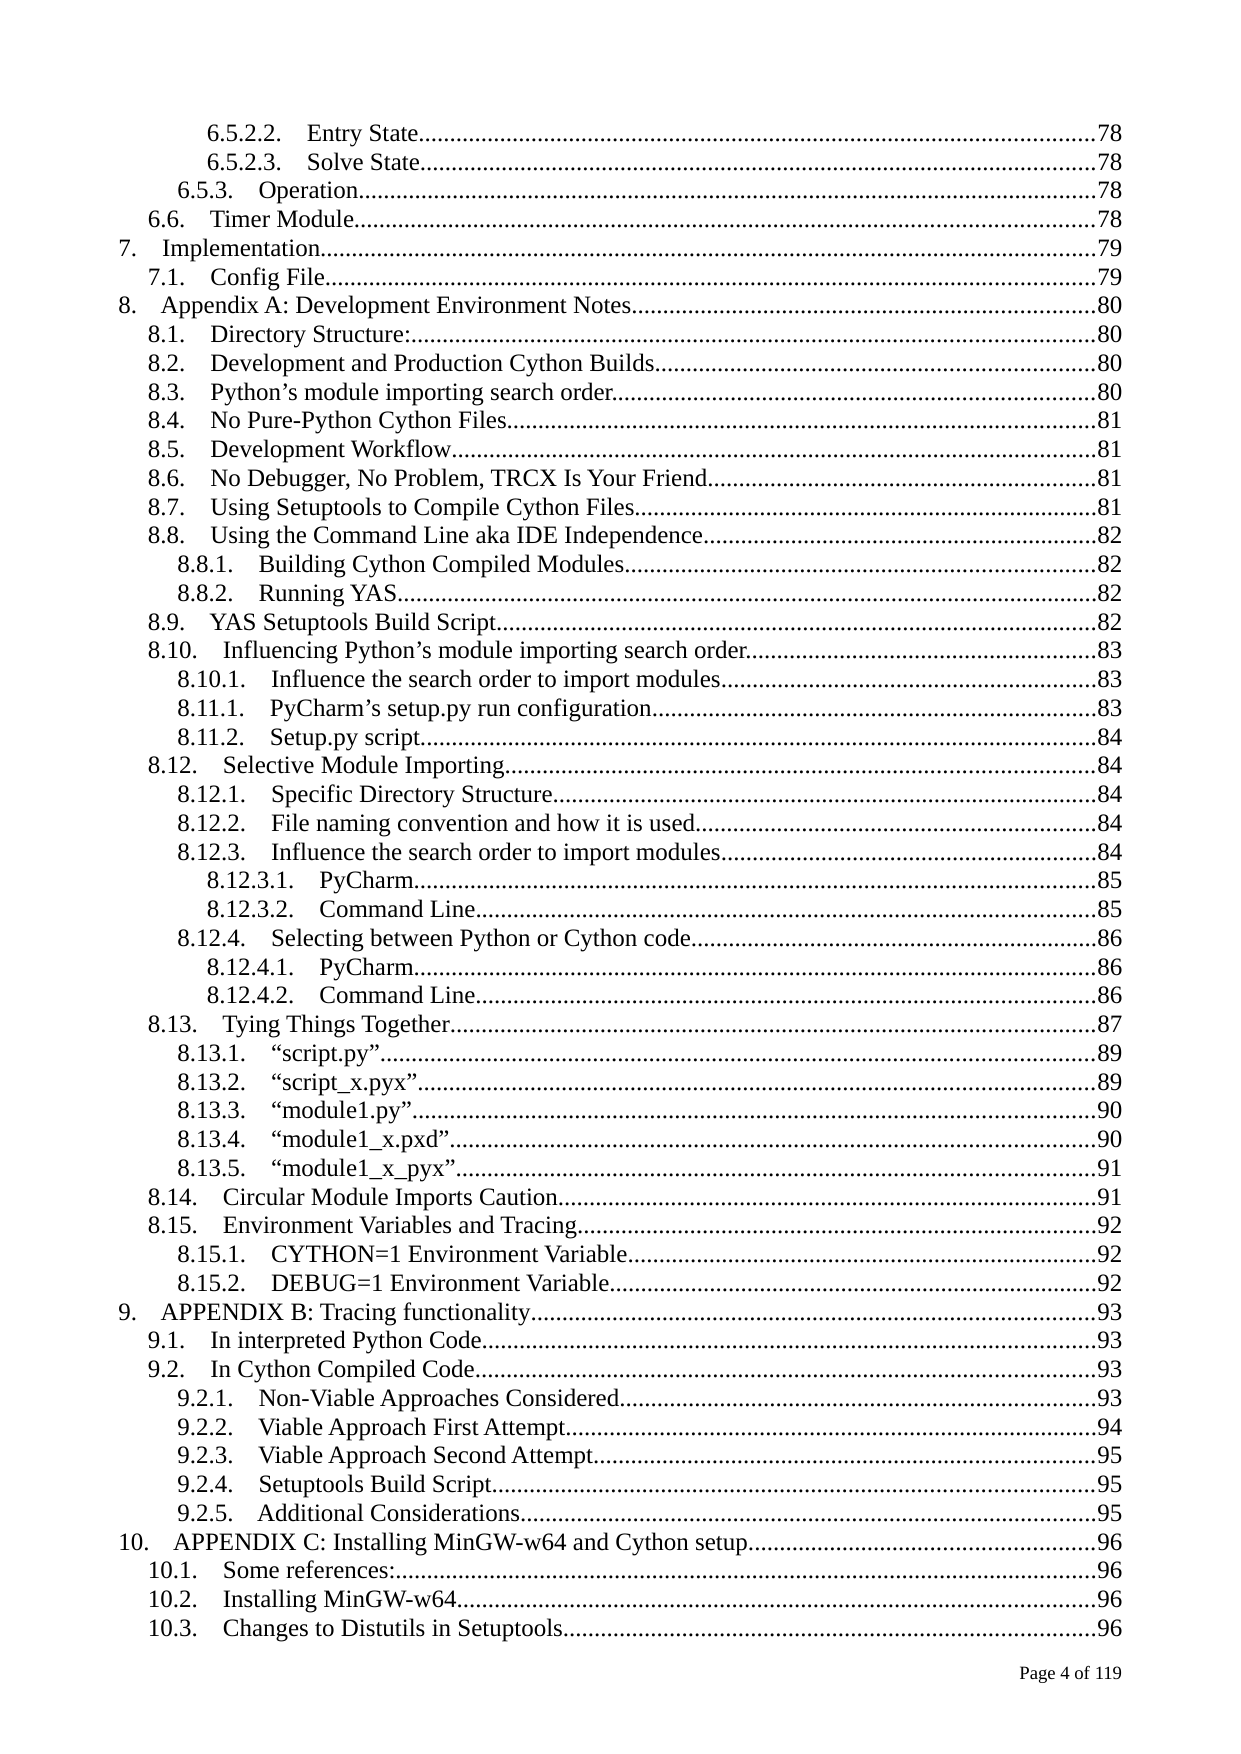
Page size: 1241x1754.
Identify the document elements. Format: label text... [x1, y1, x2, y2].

text 8.10.1. Influence the search order to import modules 83 [177, 664, 1122, 693]
text 10.2. Installing MinGW-w64 96 [148, 1584, 1122, 1613]
text 6.5.3. Operation 78 [177, 176, 1122, 204]
text 10.3. Changes to Distutils in Setuptools 96 [148, 1613, 1122, 1642]
text 8.11.1. PyCharm’s setup.py run configuration 83 [177, 693, 1122, 722]
text 9.2.3. Viable Approach Second Attempt 95 [177, 1441, 1122, 1469]
text 8.12.3.2. Command Line. 85 [207, 894, 1122, 923]
text 8.12.3.1. PyCharm 85 [207, 866, 1122, 894]
text 8.6. No Debugger, No Problem, TRCX Is Your Friend 81 [148, 463, 1122, 492]
text 8.15. Environment Variables and Tracing. 92 [148, 1211, 1122, 1239]
text 6.5.2.2. Entry State 78 [207, 118, 1122, 147]
text 7. Implementation 79 [118, 233, 1122, 262]
text 8.7. Using Setuptools to Compile Cython Files 81 [148, 492, 1122, 521]
text 8.13.3. “module1.py” 90 [177, 1096, 1122, 1124]
text 8. Appendix A: Development Environment Notes. 80 [118, 291, 1122, 319]
text 9.2.1. Non-Viable Approaches Considered 93 [177, 1383, 1122, 1412]
text 6.5.2.3. Solve State 78 [207, 147, 1122, 176]
text 8.12.1. Specific Directory Structure 84 [177, 779, 1122, 808]
text 8.11.2. Setup.py script. 84 [177, 722, 1122, 751]
text 8.8. Using the Command Line aka IDE Independence. 82 [148, 521, 1122, 549]
text 8.13.2. “script_x.pyx” 89 [177, 1067, 1122, 1096]
text 8.8.2. Running YAS 82 [177, 578, 1122, 607]
text 8.12.3. Influence the search order to import modules 84 [177, 837, 1122, 866]
text 8.14. Circular Module Imports Caution 91 [148, 1182, 1122, 1211]
text 10.1. Some references: 96 [148, 1556, 1122, 1584]
text 8.5. Development Workflow 81 [148, 434, 1122, 463]
text 6.6. Timer Module 78 [148, 204, 1122, 233]
text 8.8.1. Building Cython Compiled Modules 82 [177, 549, 1122, 578]
text 8.13.1. “script.py” 89 [177, 1038, 1122, 1067]
text 8.12.4. Selecting between Python or Cython code. 86 [177, 923, 1122, 952]
text 9.2.2. Viable Approach First Attempt 94 [177, 1412, 1122, 1441]
text 8.12.2. File naming convention and how it is used 84 [177, 808, 1122, 837]
text 9.2. In Cython Compiled Code 93 [148, 1354, 1122, 1383]
text 8.15.2. DEBUG=1 Environment Variable 92 [177, 1268, 1122, 1297]
text 8.10. Influencing Python’s module importing search order. 83 [148, 636, 1122, 664]
text 8.9. YAS Setuptools Build Script 82 [148, 607, 1122, 636]
text 8.1. Directory Structure: 80 [148, 319, 1122, 348]
text 8.13.4. “module1_x.pxd” 90 [177, 1124, 1122, 1153]
text 8.13.5. “module1_x_pyx” 91 [177, 1153, 1122, 1182]
text 9. APPENDIX B: Tracing functionality 93 [118, 1297, 1122, 1326]
text 10. APPENDIX C: Installing MinGW-w64 and Cython setup. 96 [118, 1527, 1122, 1556]
text 8.12.4.1. PyCharm 86 [207, 952, 1122, 981]
text 8.12.4.2. Command Line 86 [207, 981, 1122, 1009]
text 8.4. No Pure-Python Cython Files 81 [148, 406, 1122, 434]
text 9.2.5. Additional Considerations 95 [177, 1498, 1122, 1527]
text 7.1. Config File 79 [148, 262, 1122, 291]
text 8.12. Selective Module Importing 84 [148, 751, 1122, 779]
text 8.2. Development and Production Cython Builds 80 [148, 348, 1122, 377]
text 8.3. Python’s module importing search order. 80 [148, 377, 1122, 406]
text 8.13. Tying Things Together 87 [148, 1009, 1122, 1038]
text 9.1. In interpreted Python Code 93 [148, 1326, 1122, 1354]
text 8.15.1. CYTHON=1 Environment Variable 92 [177, 1239, 1122, 1268]
text 9.2.4. Setuptools Build Script 95 [177, 1469, 1122, 1498]
